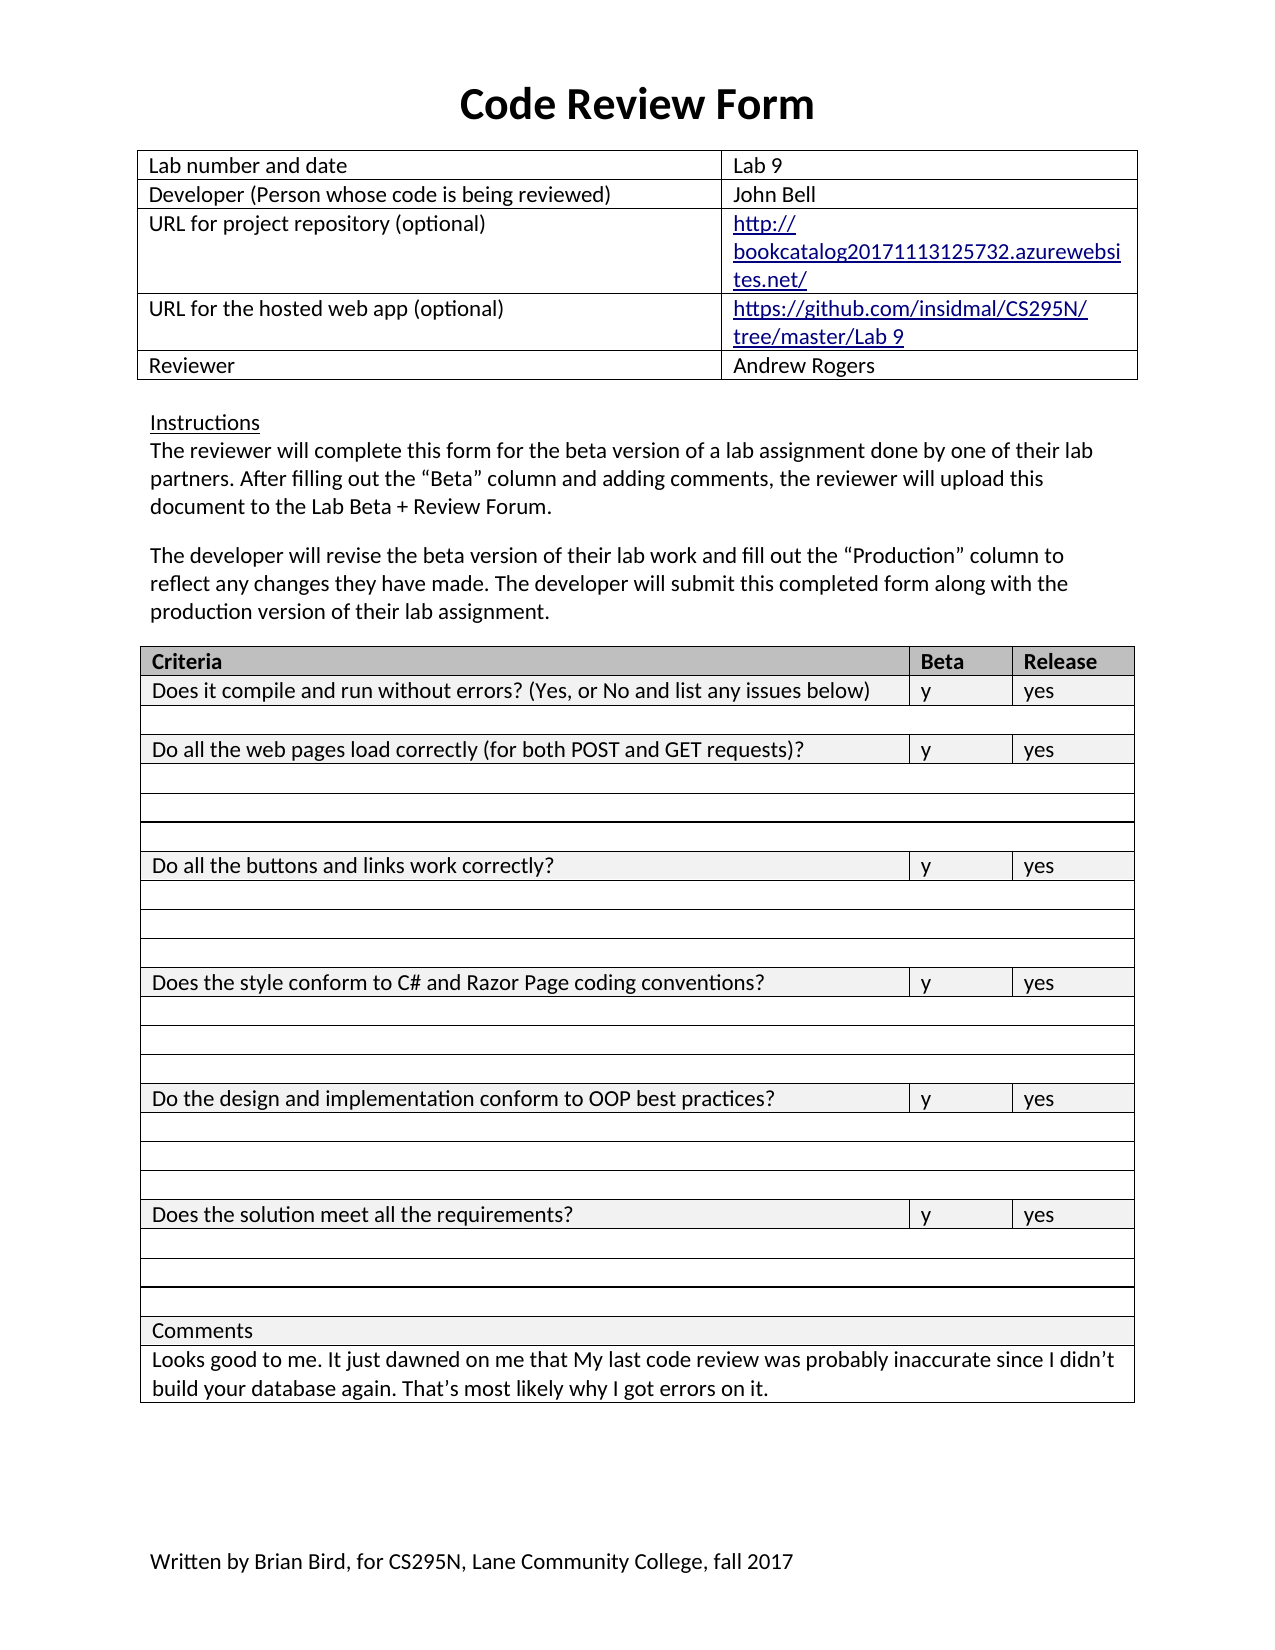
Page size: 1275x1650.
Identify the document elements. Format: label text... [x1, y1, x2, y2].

table_cell Do all the web pages load correctly (for both POST and GET requests)? [141, 735, 909, 763]
table_cell [141, 1142, 1134, 1170]
table_cell Does the solution meet all the requirements? [141, 1200, 909, 1228]
table_cell [141, 706, 1134, 734]
table_header Criteria [141, 647, 909, 675]
text The developer will revise the beta version of their lab work and fill out the “Production” column to reflect any changes they have made. The developer will submit this completed form along with the production version of their lab assignment. [150, 541, 1125, 625]
table_header Beta [910, 647, 1012, 675]
table_cell [141, 1288, 1134, 1316]
table_header Lab 9 [722, 151, 1137, 179]
table_cell Does it compile and run without errors? (Yes, or No and list any issues below) [141, 676, 909, 705]
table_cell Looks good to me. It just dawned on me that My last code review was probably inaccurate since I didn’t build your database again. That’s most likely why I got errors on it. [141, 1346, 1134, 1402]
table_cell Comments [141, 1317, 1134, 1344]
table_cell y [910, 1200, 1012, 1228]
table_cell Developer (Person whose code is being reviewed) [138, 180, 721, 208]
table_cell y [910, 852, 1012, 879]
table_cell [141, 997, 1134, 1025]
table_cell Andrew Rogers [722, 351, 1137, 379]
table_cell Reviewer [138, 351, 721, 379]
table_cell y [910, 1084, 1012, 1112]
table_cell John Bell [722, 180, 1137, 208]
table_cell Does the style conform to C# and Razor Page coding conventions? [141, 968, 909, 996]
table_cell [141, 1259, 1134, 1286]
table_header Release [1013, 647, 1134, 675]
table_cell y [910, 735, 1012, 763]
table_cell [141, 764, 1134, 792]
table_cell [141, 823, 1134, 851]
table_header Lab number and date [138, 151, 721, 179]
table_cell [141, 939, 1134, 967]
table_cell yes [1013, 968, 1134, 996]
table_cell Do all the buttons and links work correctly? [141, 852, 909, 879]
table_cell y [910, 968, 1012, 996]
table_cell yes [1013, 852, 1134, 879]
table_cell [141, 1026, 1134, 1054]
table_cell yes [1013, 1084, 1134, 1112]
table_cell [141, 1055, 1134, 1083]
table_cell URL for the hosted web app (optional) [138, 294, 721, 350]
table_cell [141, 1229, 1134, 1257]
table_cell [141, 881, 1134, 909]
table_cell [141, 794, 1134, 821]
table_cell [141, 1171, 1134, 1199]
table_cell [141, 910, 1134, 938]
table_cell yes [1013, 735, 1134, 763]
table_cell http://bookcatalog20171113125732.azurewebsites.net/ [722, 209, 1137, 293]
table_cell [141, 1113, 1134, 1141]
text Instructions [150, 380, 1125, 436]
table_cell yes [1013, 676, 1134, 705]
table_cell y [910, 676, 1012, 705]
table_cell URL for project repository (optional) [138, 209, 721, 293]
table_cell Do the design and implementation conform to OOP best practices? [141, 1084, 909, 1112]
table_cell yes [1013, 1200, 1134, 1228]
text The reviewer will complete this form for the beta version of a lab assignment done by one of their lab partners. After filling out the “Beta” column and adding comments, the reviewer will upload this document to the Lab Beta + Review Forum. [150, 436, 1125, 521]
table_cell https://github.com/insidmal/CS295N/tree/master/Lab 9 [722, 294, 1137, 350]
